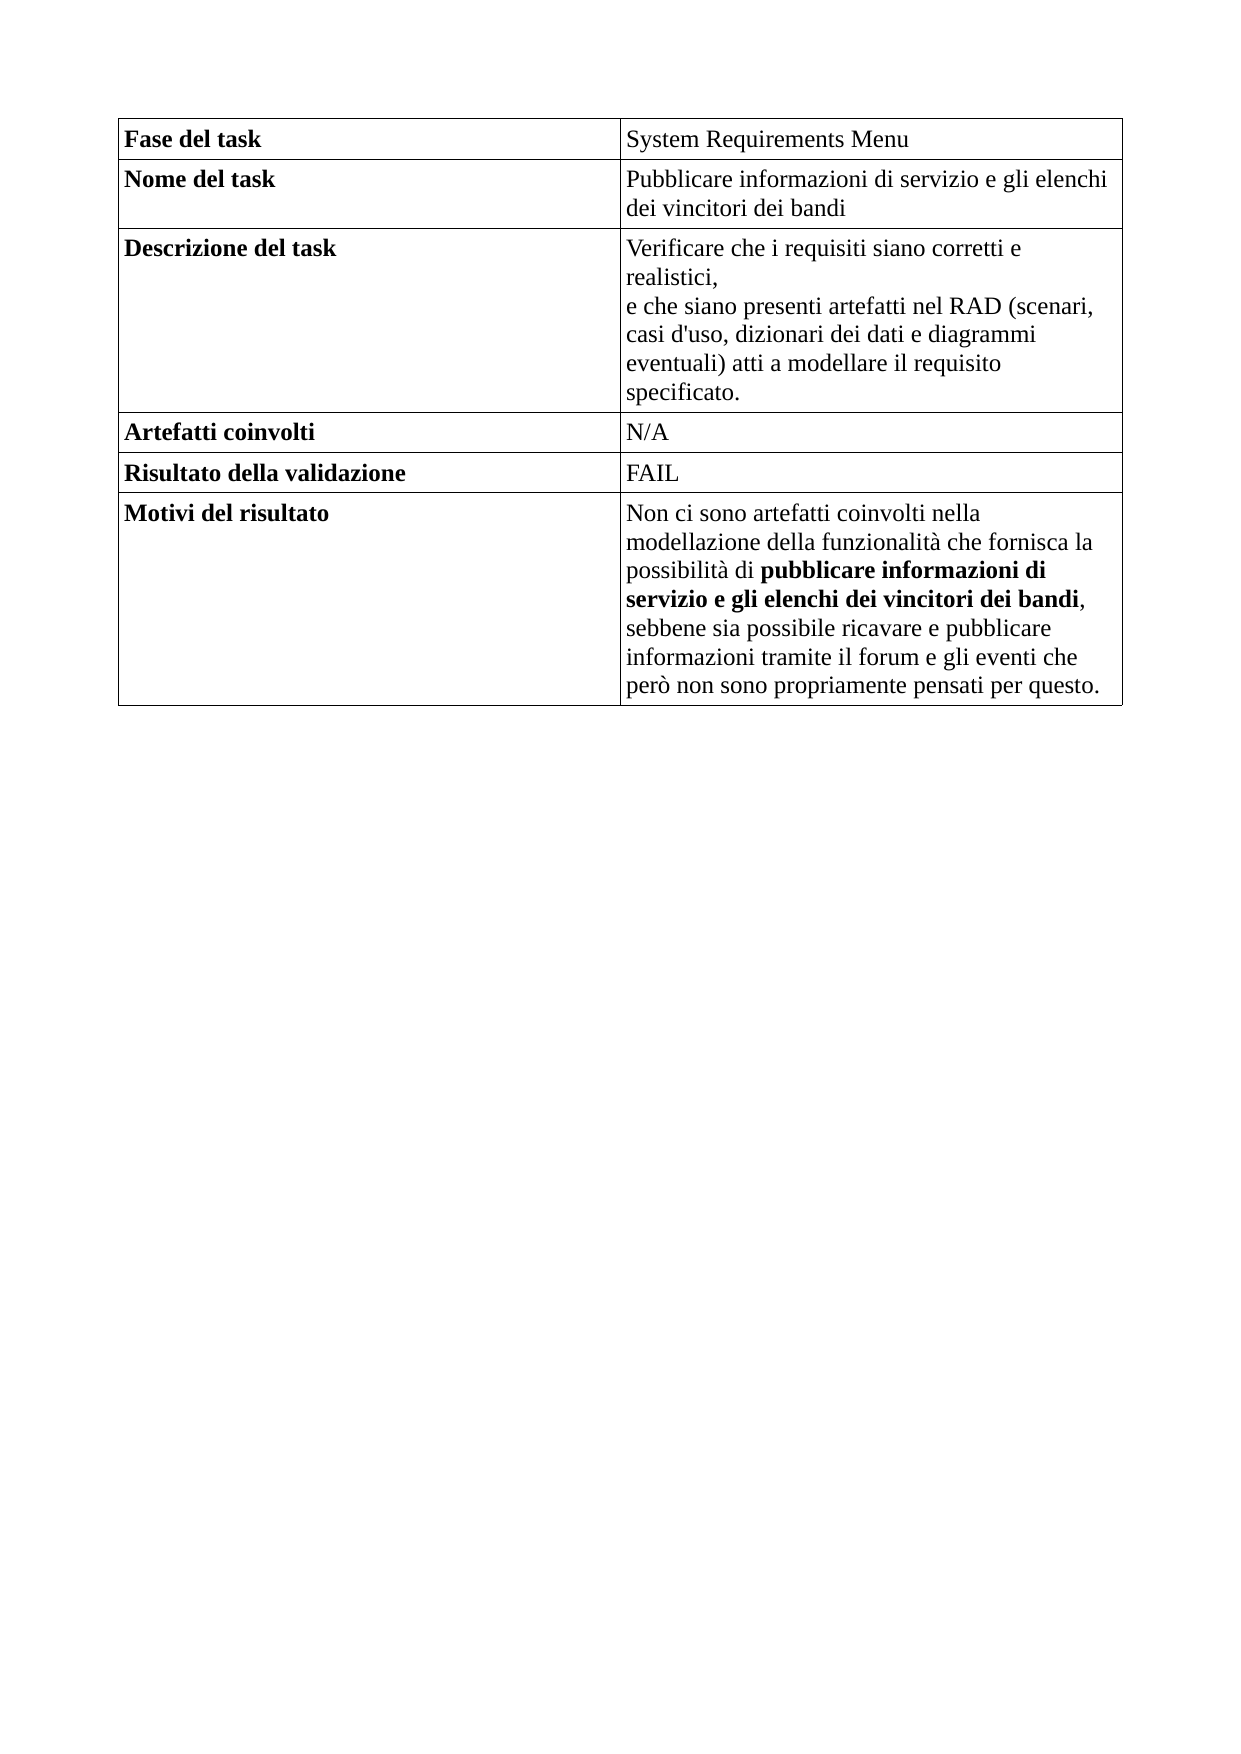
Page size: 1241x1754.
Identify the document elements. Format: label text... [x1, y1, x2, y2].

table_cell Descrizione del task [119, 229, 620, 412]
table_cell Pubblicare informazioni di servizio e gli elenchi dei vincitori dei bandi [621, 160, 1122, 227]
table_header System Requirements Menu [621, 119, 1122, 158]
table_cell Motivi del risultato [119, 493, 620, 705]
table_cell Verificare che i requisiti siano corretti e realistici, e che siano presenti artefatti nel RAD (scenari, casi d'uso, dizionari dei dati e diagrammi eventuali) atti a modellare il requisito specificato. [621, 229, 1122, 412]
table_cell Artefatti coinvolti [119, 413, 620, 452]
table_cell Risultato della validazione [119, 453, 620, 492]
table_cell N/A [621, 413, 1122, 452]
table_cell FAIL [621, 453, 1122, 492]
table_cell Non ci sono artefatti coinvolti nella modellazione della funzionalità che fornisca la possibilità di pubblicare informazioni di servizio e gli elenchi dei vincitori dei bandi, sebbene sia possibile ricavare e pubblicare informazioni tramite il forum e gli eventi che però non sono propriamente pensati per questo. [621, 493, 1122, 705]
table_header Fase del task [119, 119, 620, 158]
table_cell Nome del task [119, 160, 620, 227]
